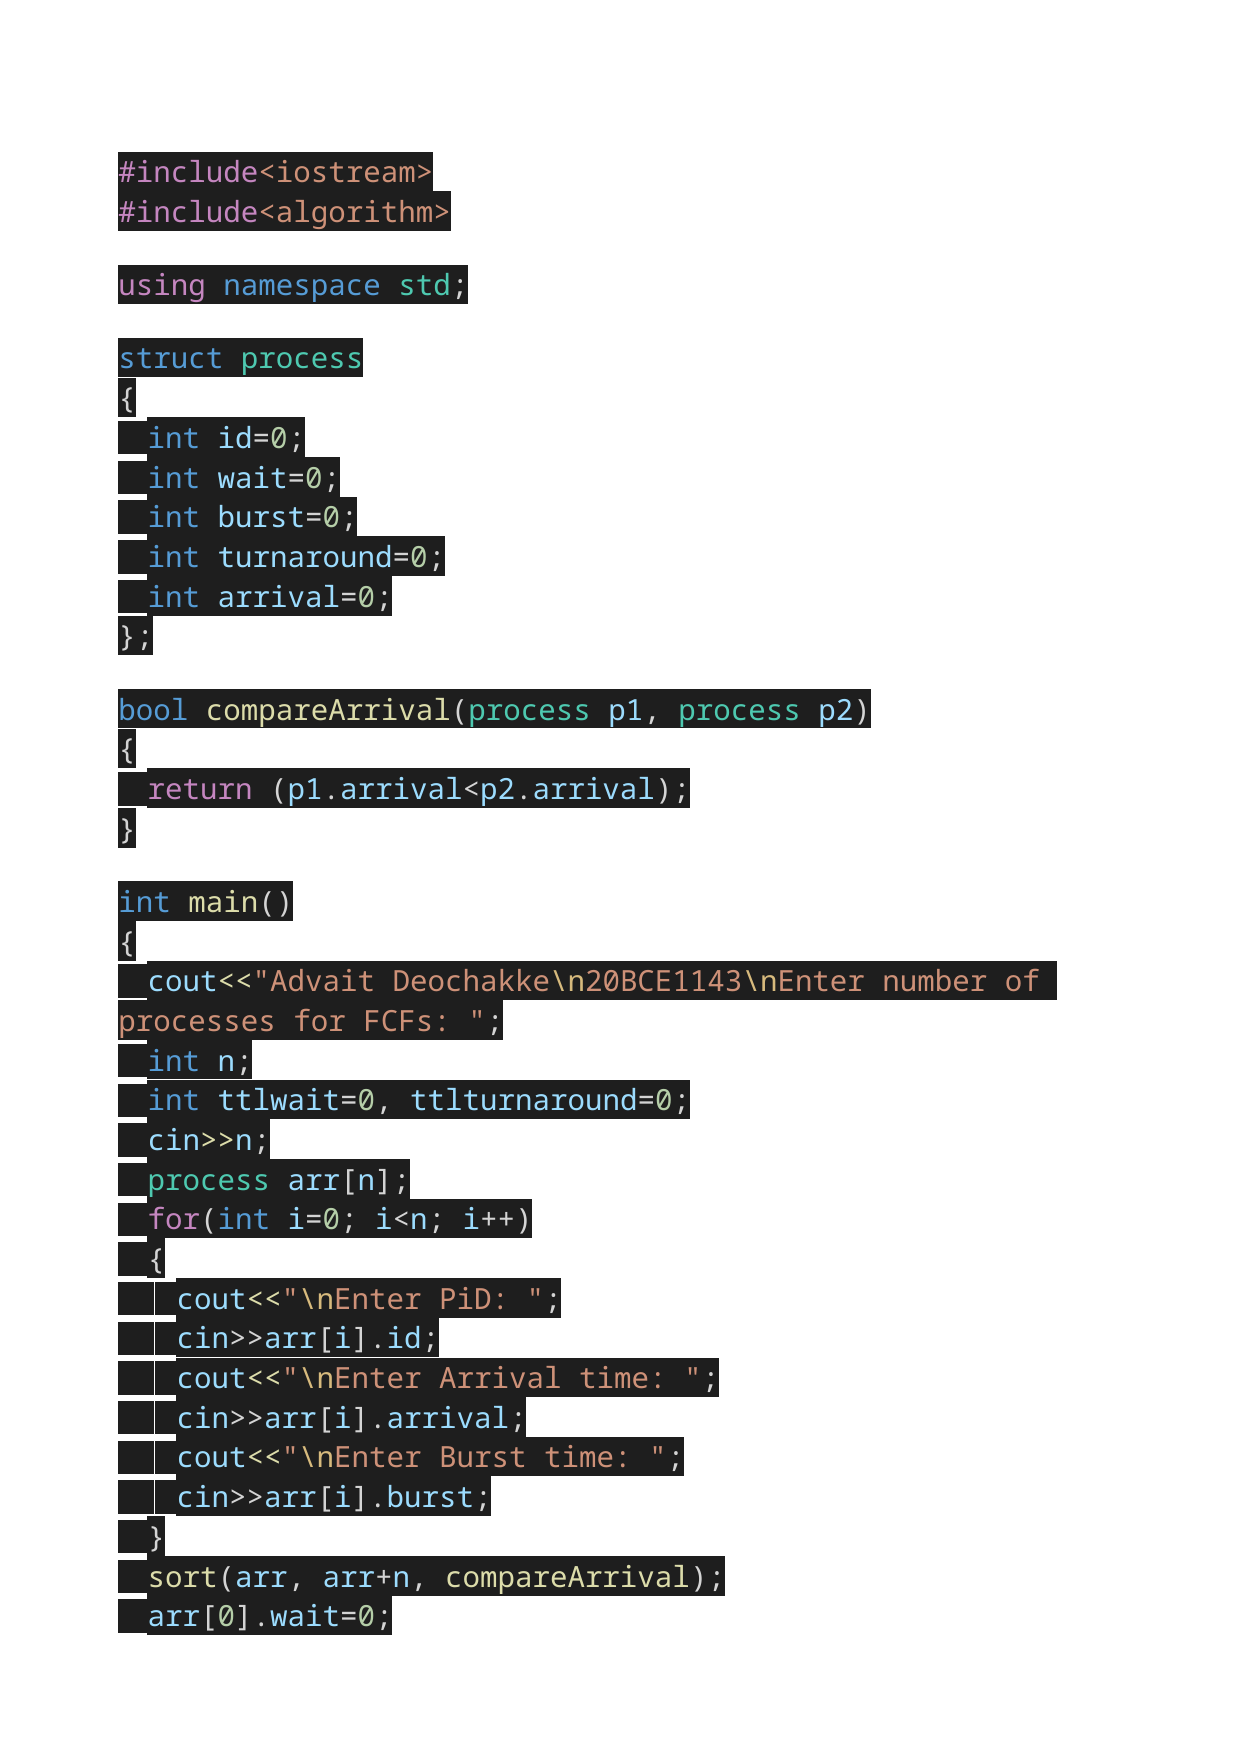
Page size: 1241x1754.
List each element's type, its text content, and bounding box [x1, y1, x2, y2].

text } [118, 808, 1122, 848]
text cout<<"\nEnter PiD: "; [118, 1278, 1122, 1318]
text { [118, 377, 1122, 417]
text cout<<"\nEnter Arrival time: "; [118, 1357, 1122, 1397]
text cin>>n; [118, 1119, 1122, 1159]
text sort(arr, arr+n, compareArrival); [118, 1556, 1122, 1596]
text cin>>arr[i].arrival; [118, 1397, 1122, 1437]
text { [118, 921, 1122, 961]
text for(int i=0; i<n; i++) [118, 1199, 1122, 1238]
text int n; [118, 1040, 1122, 1079]
text { [118, 728, 1122, 768]
text process arr[n]; [118, 1159, 1122, 1199]
text }; [118, 616, 1122, 655]
text #include<algorithm> [118, 191, 1122, 231]
text int arrival=0; [118, 576, 1122, 616]
text cout<<"Advait Deochakke\n20BCE1143\nEnter number of processes for FCFs: "; [118, 961, 1122, 1040]
text int main() [118, 881, 1122, 921]
text #include<iostream> [118, 152, 1122, 191]
text int id=0; [118, 417, 1122, 457]
text cin>>arr[i].burst; [118, 1476, 1122, 1516]
text cin>>arr[i].id; [118, 1318, 1122, 1357]
text int ttlwait=0, ttlturnaround=0; [118, 1079, 1122, 1119]
text { [118, 1238, 1122, 1278]
text return (p1.arrival<p2.arrival); [118, 768, 1122, 808]
text } [118, 1516, 1122, 1556]
text using namespace std; [118, 264, 1122, 304]
text arr[0].wait=0; [118, 1596, 1122, 1635]
text bool compareArrival(process p1, process p2) [118, 689, 1122, 728]
text int turnaround=0; [118, 536, 1122, 576]
text int burst=0; [118, 497, 1122, 536]
text struct process [118, 338, 1122, 377]
text int wait=0; [118, 457, 1122, 497]
text cout<<"\nEnter Burst time: "; [118, 1437, 1122, 1476]
